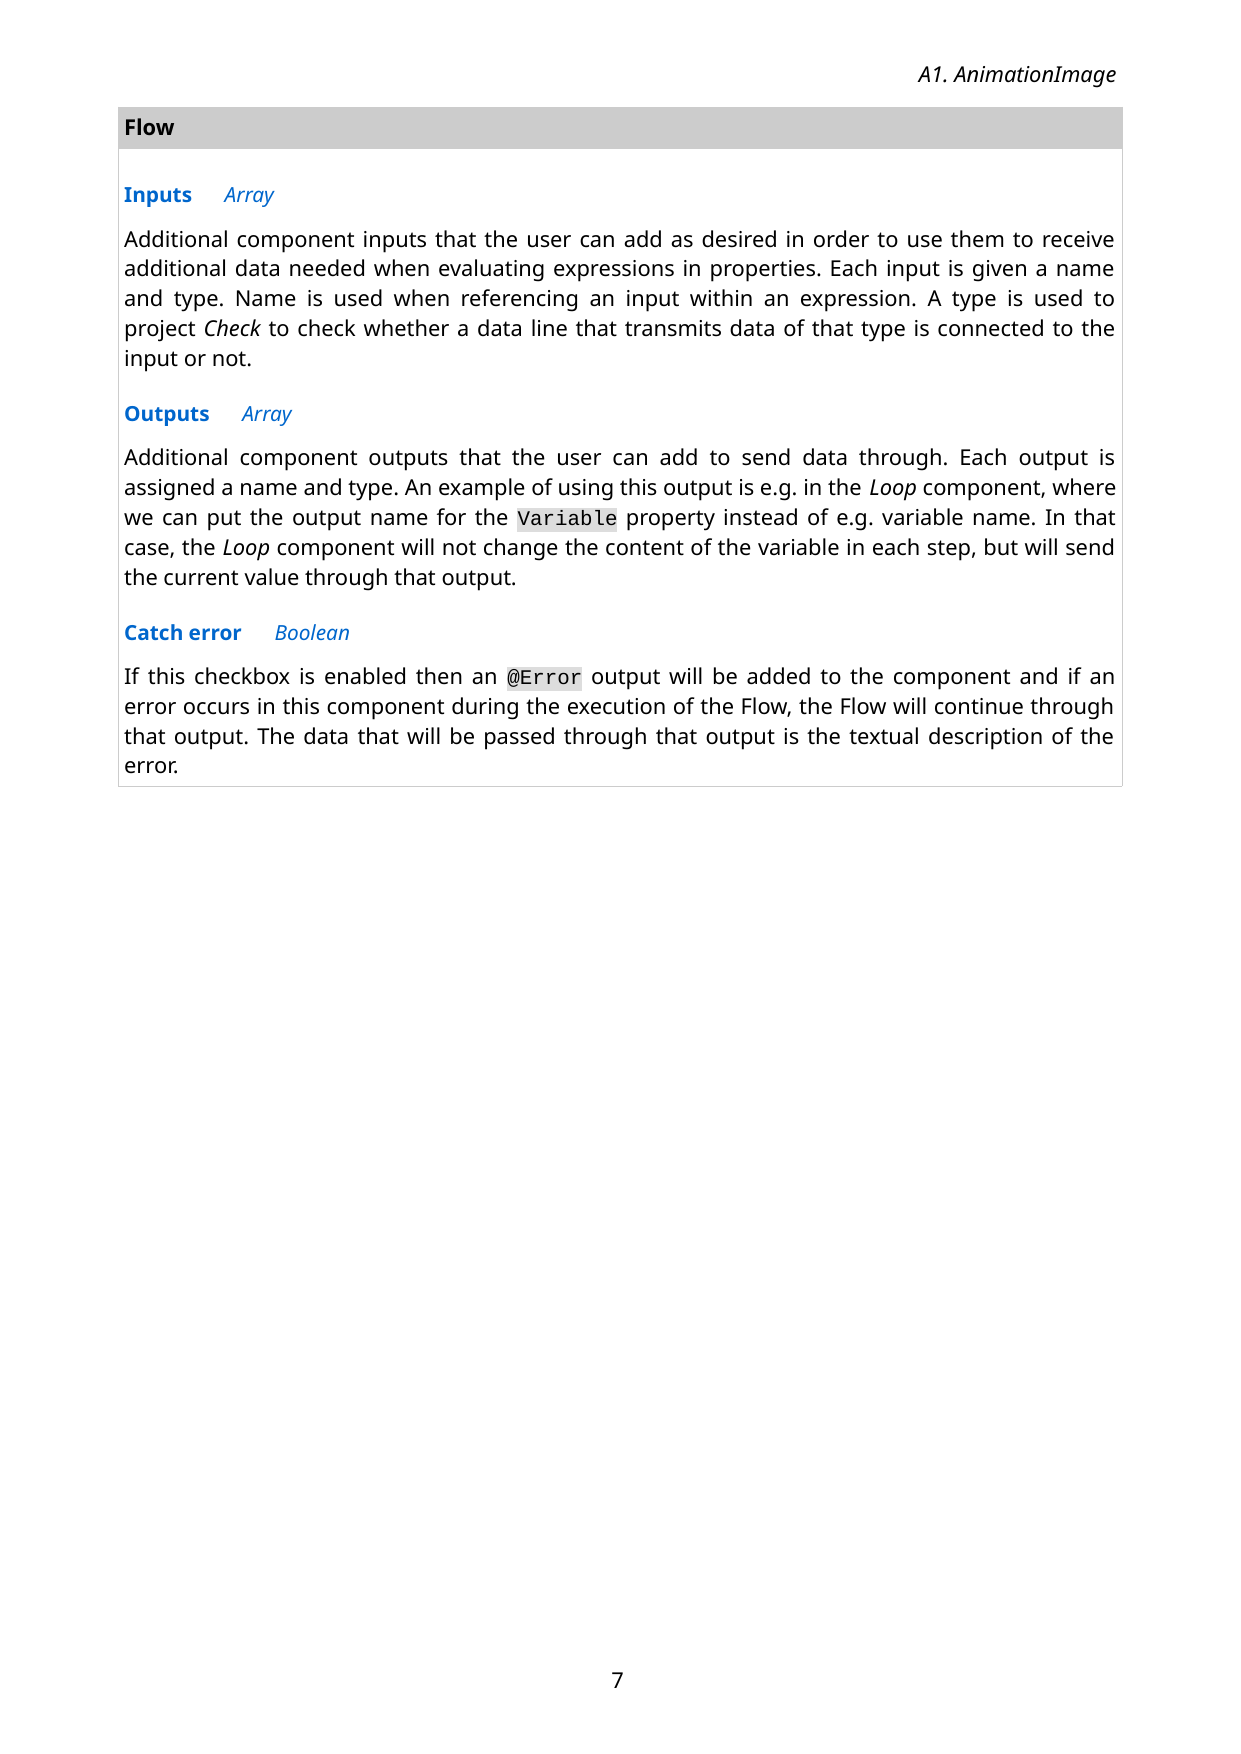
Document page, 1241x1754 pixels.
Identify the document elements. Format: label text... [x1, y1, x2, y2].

table_cell Inputs Array Additional component inputs that the user can add as desired in order to use them to receive additional data needed when evaluating expressions in properties. Each input is given a name and type. Name is used when referencing an input within an expression. A type is used to project Check to check whether a data line that transmits data of that type is connected to the input or not. Outputs Array Additional component outputs that the user can add to send data through. Each output is assigned a name and type. An example of using this output is e.g. in the Loop component, where we can put the output name for the Variable property instead of e.g. variable name. In that case, the Loop component will not change the content of the variable in each step, but will send the current value through that output. Catch error Boolean If this checkbox is enabled then an @Error output will be added to the component and if an error occurs in this component during the execution of the Flow, the Flow will continue through that output. The data that will be passed through that output is the textual description of the error. [119, 149, 1122, 786]
table_header Flow [119, 108, 1122, 148]
